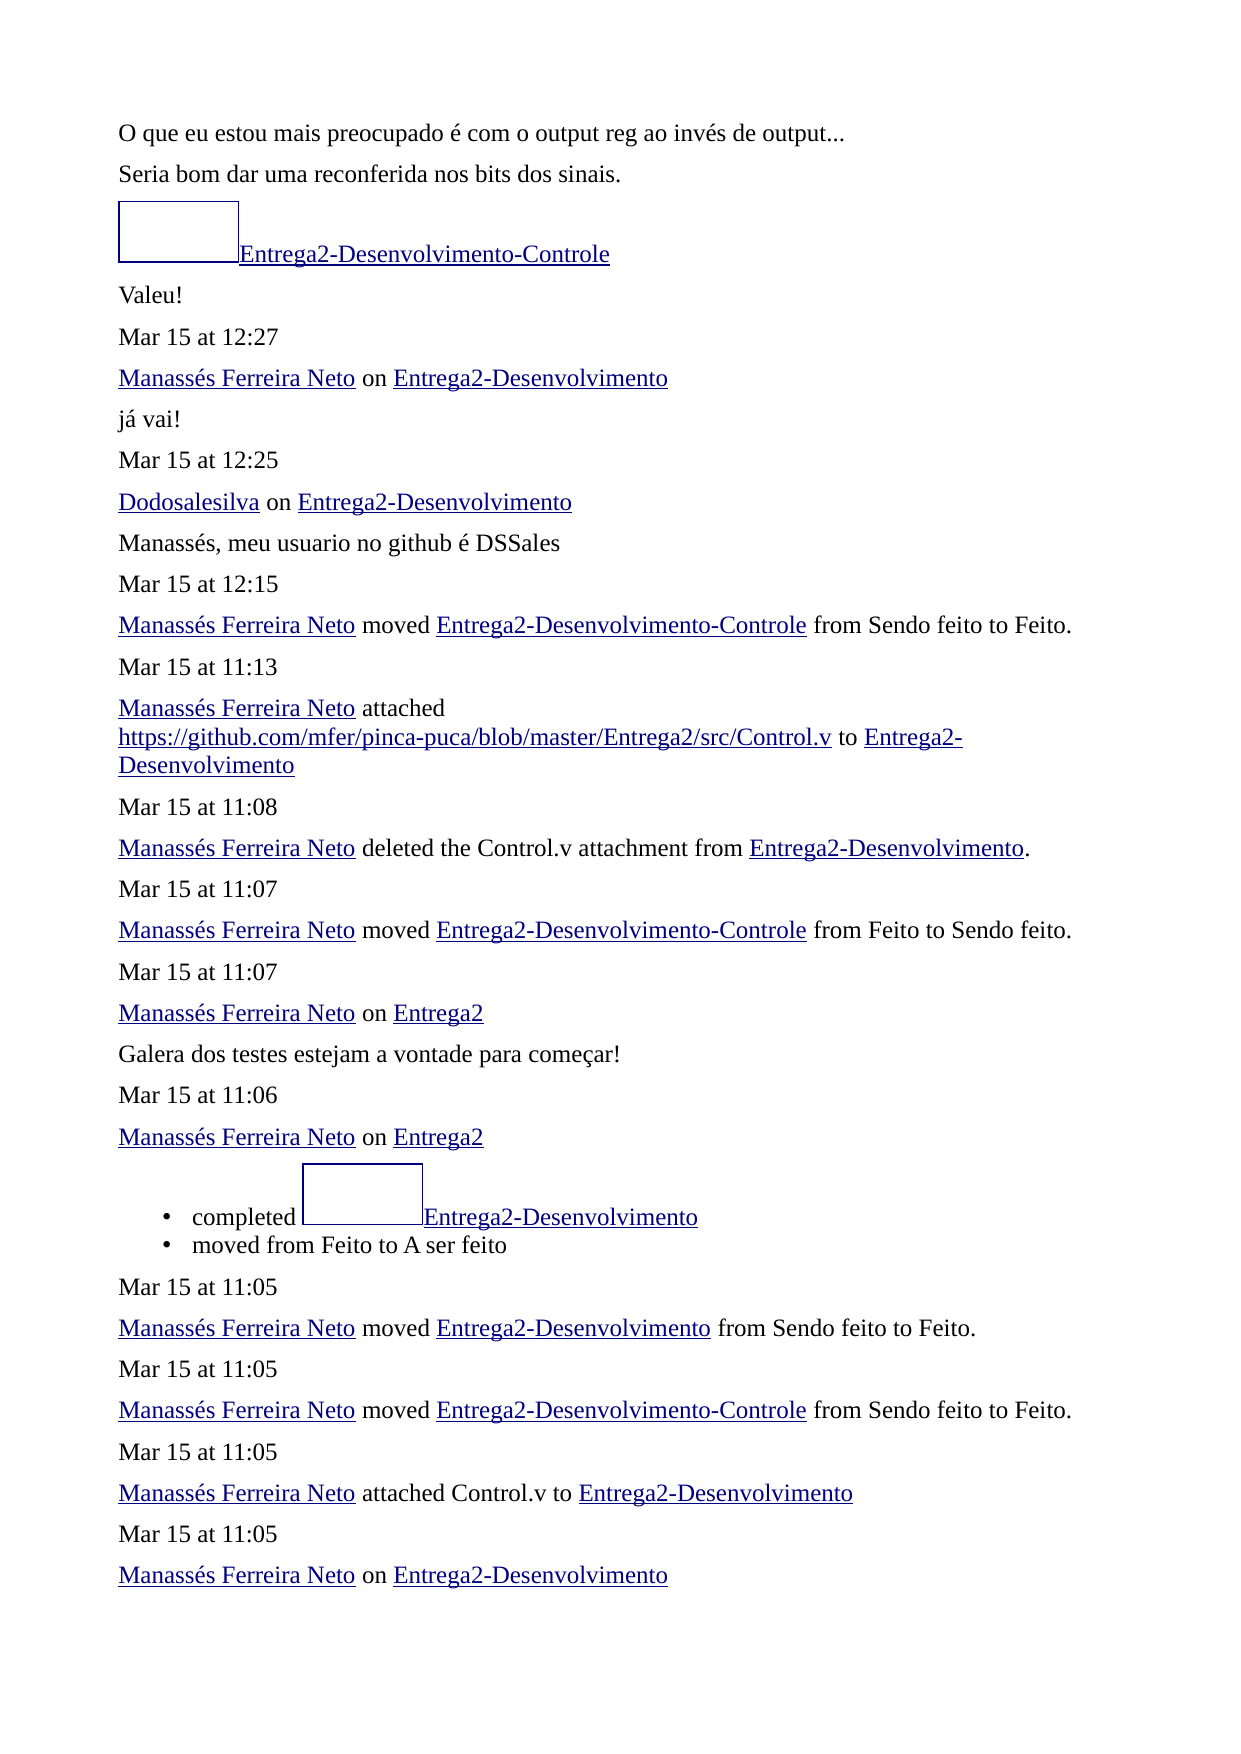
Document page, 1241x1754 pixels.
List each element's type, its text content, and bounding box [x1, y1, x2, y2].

text Manassés, meu usuario no github é DSSales [118, 528, 1122, 557]
text Manassés Ferreira Neto attached Control.v to Entrega2-Desenvolvimento [118, 1478, 1122, 1507]
text Mar 15 at 11:05 [118, 1354, 1122, 1383]
text O que eu estou mais preocupado é com o output reg ao invés de output... [118, 118, 1122, 147]
text Entrega2-Desenvolvimento-Controle [118, 201, 1122, 268]
text Manassés Ferreira Neto moved Entrega2-Desenvolvimento from Sendo feito to Feito. [118, 1313, 1122, 1342]
text Manassés Ferreira Neto moved Entrega2-Desenvolvimento-Controle from Sendo feito to Feito. [118, 611, 1122, 639]
text Manassés Ferreira Neto on Entrega2-Desenvolvimento [118, 1561, 1122, 1589]
text Manassés Ferreira Neto attached https://github.com/mfer/pinca-puca/blob/master/Entrega2/src/Control.v to Entrega2-Desenvolvimento [118, 693, 1122, 779]
text Mar 15 at 11:05 [118, 1437, 1122, 1466]
list moved from Feito to A ser feito [162, 1231, 1122, 1259]
text Mar 15 at 11:07 [118, 957, 1122, 986]
text Galera dos testes estejam a vontade para começar! [118, 1039, 1122, 1068]
text Mar 15 at 11:08 [118, 792, 1122, 821]
text Mar 15 at 12:25 [118, 446, 1122, 474]
text Manassés Ferreira Neto moved Entrega2-Desenvolvimento-Controle from Feito to Sendo feito. [118, 916, 1122, 944]
text Manassés Ferreira Neto moved Entrega2-Desenvolvimento-Controle from Sendo feito to Feito. [118, 1396, 1122, 1424]
text Dodosalesilva on Entrega2-Desenvolvimento [118, 487, 1122, 516]
text Mar 15 at 12:15 [118, 569, 1122, 598]
text Valeu! [118, 281, 1122, 309]
text Manassés Ferreira Neto on Entrega2-Desenvolvimento [118, 363, 1122, 392]
text Manassés Ferreira Neto on Entrega2 [118, 998, 1122, 1027]
text Mar 15 at 11:05 [118, 1272, 1122, 1301]
text Seria bom dar uma reconferida nos bits dos sinais. [118, 159, 1122, 188]
text Mar 15 at 11:07 [118, 874, 1122, 903]
text Mar 15 at 12:27 [118, 322, 1122, 351]
text Manassés Ferreira Neto on Entrega2 [118, 1122, 1122, 1151]
text já vai! [118, 404, 1122, 433]
text Mar 15 at 11:13 [118, 652, 1122, 681]
text Manassés Ferreira Neto deleted the Control.v attachment from Entrega2-Desenvolvimento. [118, 833, 1122, 862]
text Mar 15 at 11:06 [118, 1081, 1122, 1109]
text Mar 15 at 11:05 [118, 1519, 1122, 1548]
list completed Entrega2-Desenvolvimento [162, 1163, 1122, 1231]
